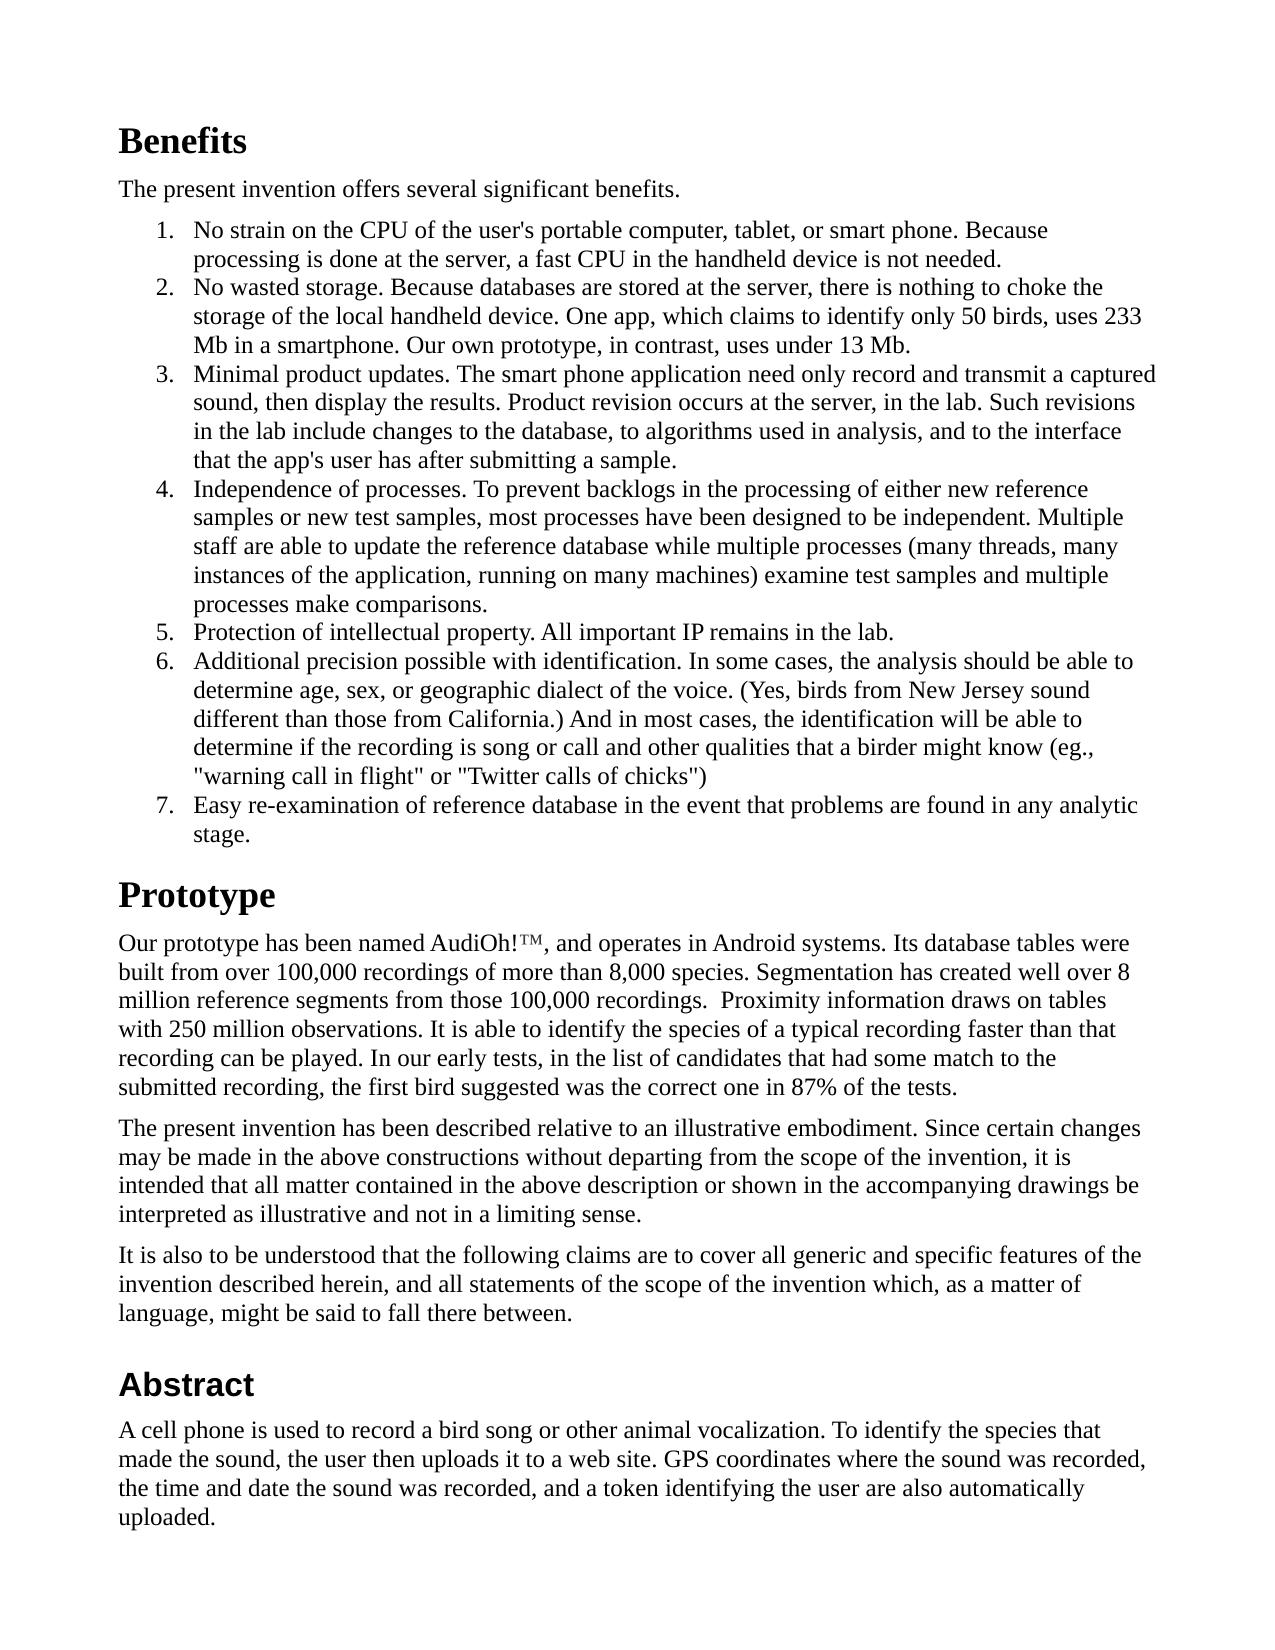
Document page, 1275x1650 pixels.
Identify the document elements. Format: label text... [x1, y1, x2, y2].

subtitle Benefits [118, 118, 1157, 161]
text A cell phone is used to record a bird song or other animal vocalization. To identify the species that made the sound, the user then uploads it to a web site. GPS coordinates where the sound was recorded, the time and date the sound was recorded, and a token identifying the user are also automatically uploaded. [118, 1416, 1157, 1531]
list Independence of processes. To prevent backlogs in the processing of either new reference samples or new test samples, most processes have been designed to be independent. Multiple staff are able to update the reference database while multiple processes (many threads, many instances of the application, running on many machines) examine test samples and multiple processes make comparisons. [156, 474, 1157, 617]
list Easy re-examination of reference database in the event that problems are found in any analytic stage. [156, 790, 1157, 847]
text Our prototype has been named AudiOh!™, and operates in Android systems. Its database tables were built from over 100,000 recordings of more than 8,000 species. Segmentation has created well over 8 million reference segments from those 100,000 recordings. Proximity information draws on tables with 250 million observations. It is able to identify the species of a typical recording faster than that recording can be played. In our early tests, in the list of candidates that had some match to the submitted recording, the first bird suggested was the correct one in 87% of the tests. [118, 928, 1157, 1101]
subtitle Abstract [118, 1364, 1157, 1403]
text The present invention offers several significant benefits. [118, 174, 1157, 202]
list No strain on the CPU of the user's portable computer, tablet, or smart phone. Because processing is done at the server, a fast CPU in the handheld device is not needed. [156, 215, 1157, 272]
subtitle Prototype [118, 872, 1157, 916]
list Minimal product updates. The smart phone application need only record and transmit a captured sound, then display the results. Product revision occurs at the server, in the lab. Such revisions in the lab include changes to the database, to algorithms used in analysis, and to the interface that the app's user has after submitting a sample. [156, 359, 1157, 474]
text The present invention has been described relative to an illustrative embodiment. Since certain changes may be made in the above constructions without departing from the scope of the invention, it is intended that all matter contained in the above description or shown in the accompanying drawings be interpreted as illustrative and not in a limiting sense. [118, 1113, 1157, 1228]
text It is also to be understood that the following claims are to cover all generic and specific features of the invention described herein, and all statements of the scope of the invention which, as a matter of language, might be said to fall there between. [118, 1241, 1157, 1327]
list Additional precision possible with identification. In some cases, the analysis should be able to determine age, sex, or geographic dialect of the voice. (Yes, birds from New Jersey sound different than those from California.) And in most cases, the identification will be able to determine if the recording is song or call and other qualities that a birder might know (eg., "warning call in flight" or "Twitter calls of chicks") [156, 646, 1157, 790]
list Protection of intellectual property. All important IP remains in the lab. [156, 617, 1157, 646]
list No wasted storage. Because databases are stored at the server, there is nothing to choke the storage of the local handheld device. One app, which claims to identify only 50 birds, uses 233 Mb in a smartphone. Our own prototype, in contrast, uses under 13 Mb. [156, 272, 1157, 359]
